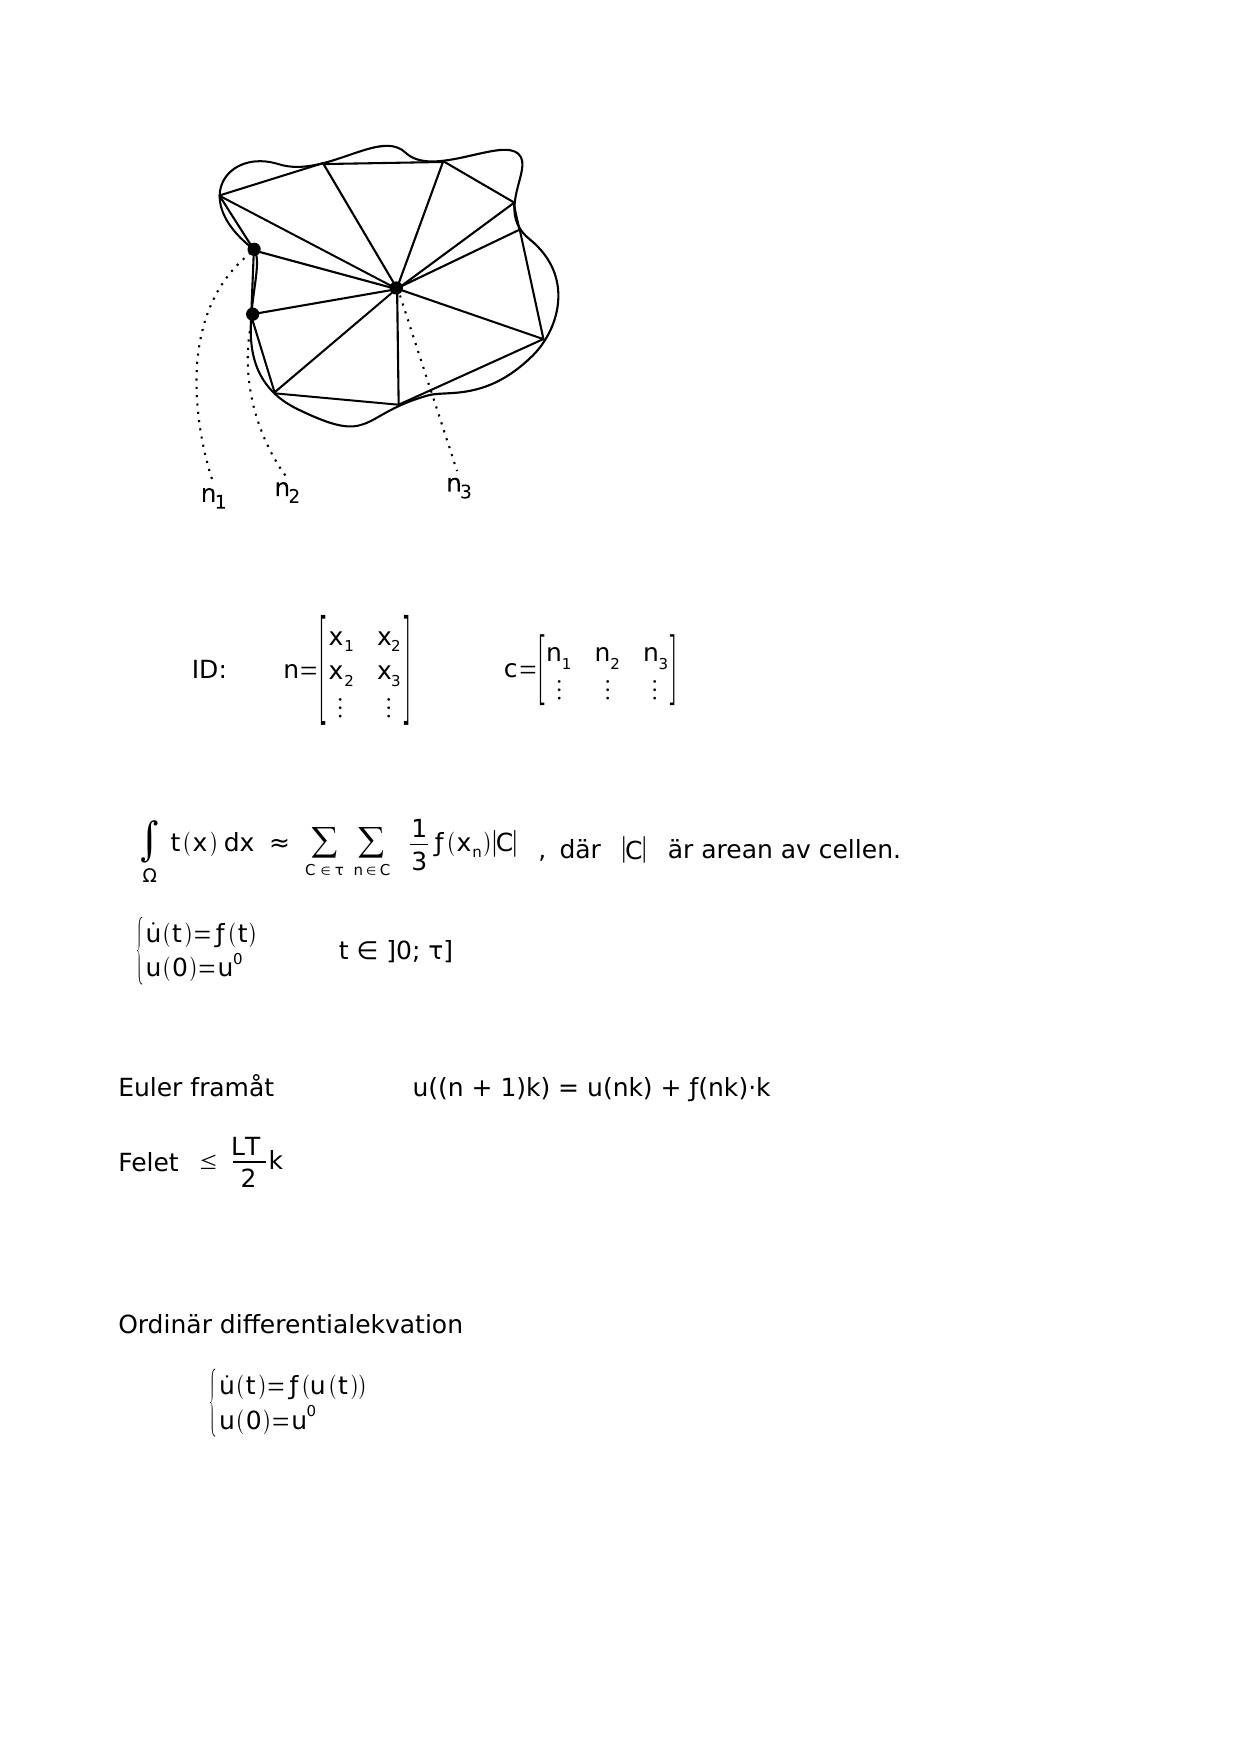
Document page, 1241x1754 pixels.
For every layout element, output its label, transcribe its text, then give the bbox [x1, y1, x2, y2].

text , därär arean av cellen. [118, 814, 1122, 887]
text Felet [118, 1132, 1122, 1193]
text Euler framåt u((n + 1)k) = u(nk) + ƒ(nk)⋅k [118, 1073, 1122, 1102]
text Ordinär differentialekvation [118, 1310, 1122, 1339]
text ID: [118, 614, 1122, 726]
text t ∈ ]0; τ] [118, 916, 1122, 986]
